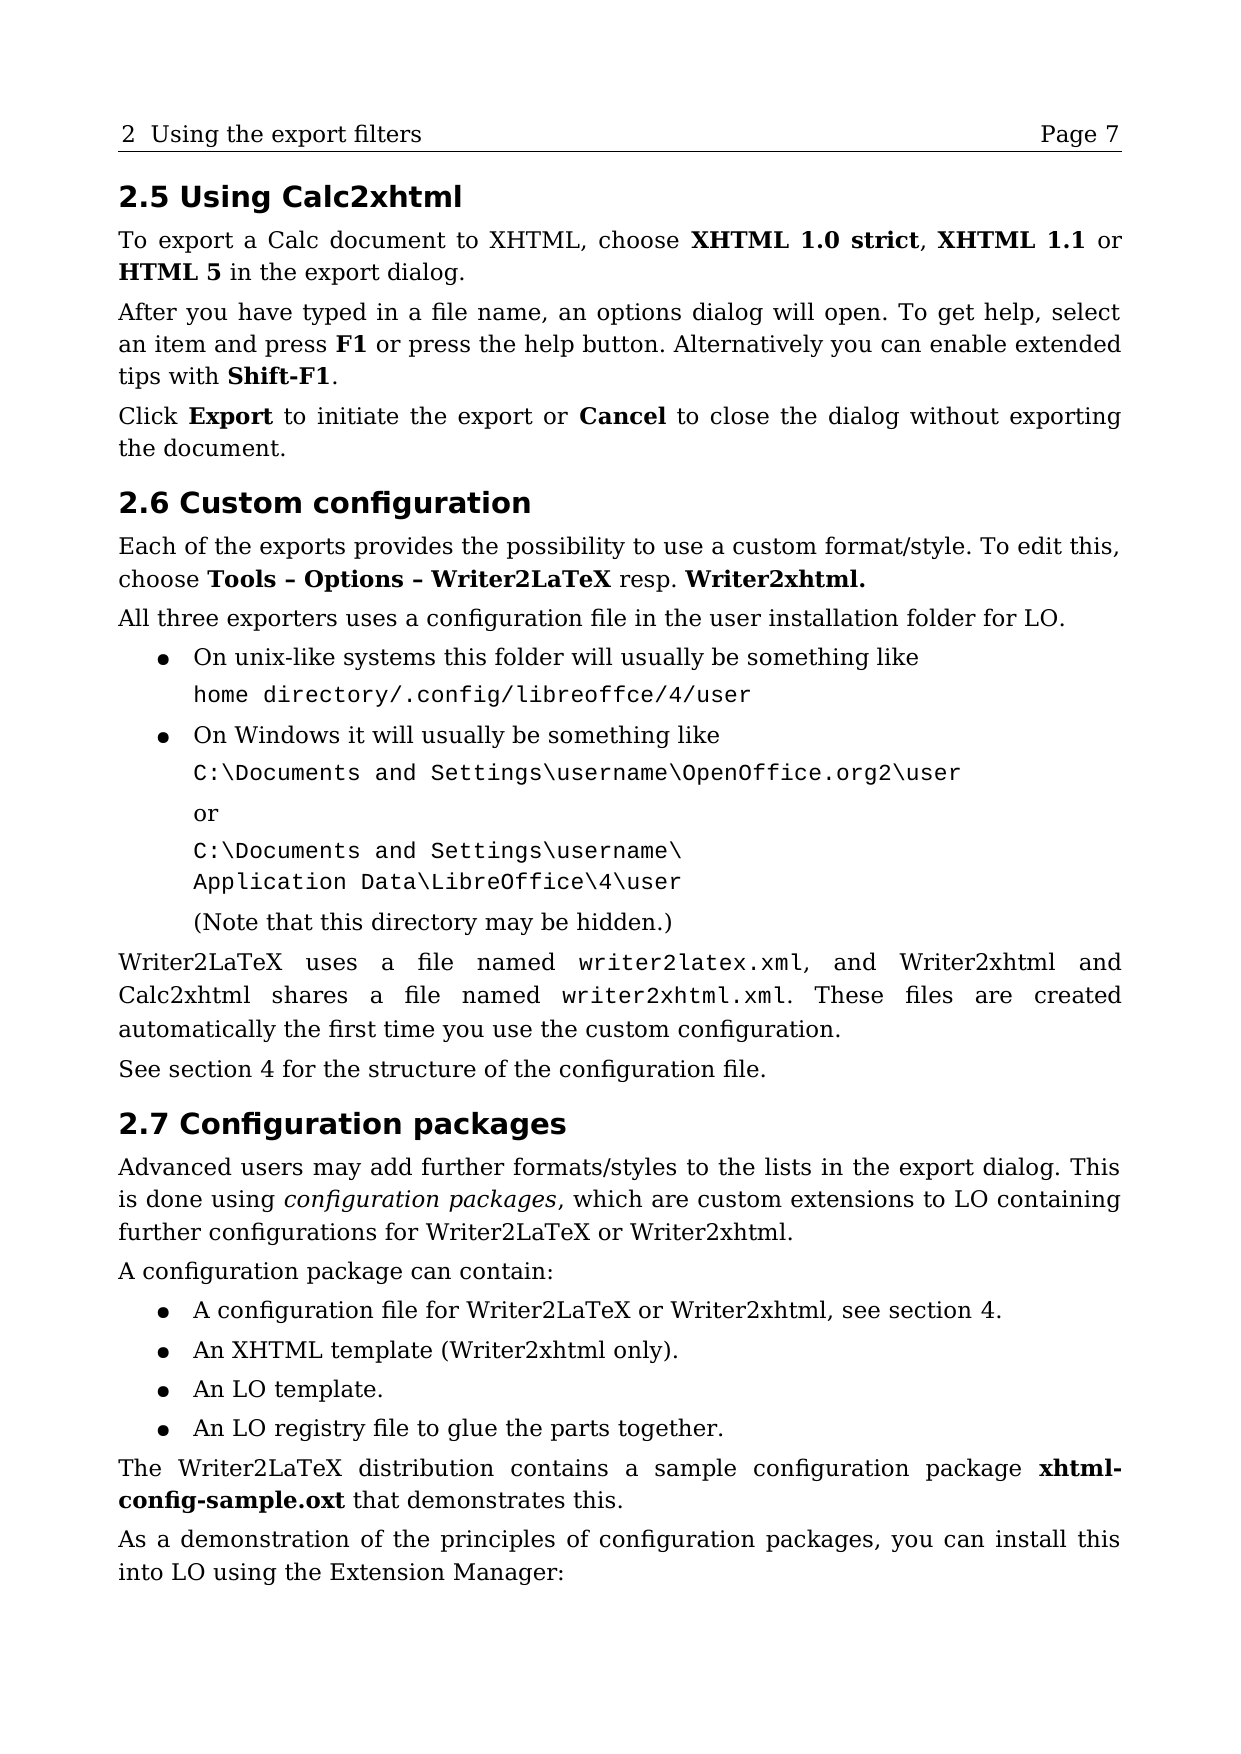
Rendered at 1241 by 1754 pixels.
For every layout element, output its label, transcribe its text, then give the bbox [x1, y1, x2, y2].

subtitle Custom configuration [118, 487, 1122, 521]
text After you have typed in a file name, an options dialog will open. To get help, select an item and press F1 or press the help button. Alternatively you can enable extended tips with Shift-F1. [118, 299, 1122, 390]
text Writer2LaTeX uses a file named writer2latex.xml, and Writer2xhtml and Calc2xhtml shares a file named writer2xhtml.xml. These files are created automatically the first time you use the custom configuration. [118, 948, 1122, 1043]
subtitle Using Calc2xhtml [118, 181, 1122, 214]
list or [156, 800, 1122, 827]
text As a demonstration of the principles of configuration packages, you can install this into LO using the Extension Manager: [118, 1526, 1122, 1586]
list An XHTML template (Writer2xhtml only). [156, 1337, 1122, 1364]
list On unix-like systems this folder will usually be something like [156, 644, 1122, 671]
text See section 4 for the structure of the configuration file. [118, 1056, 1122, 1082]
list C:\Documents and Settings\username\ Application Data\LibreOffice\4\user [156, 839, 1122, 897]
list An LO template. [156, 1376, 1122, 1403]
list (Note that this directory may be hidden.) [156, 909, 1122, 936]
text The Writer2LaTeX distribution contains a sample configuration package xhtml-config-sample.oxt that demonstrates this. [118, 1455, 1122, 1514]
text A configuration package can contain: [118, 1258, 1122, 1285]
text Each of the exports provides the possibility to use a custom format/style. To edit this, choose Tools – Options – Writer2LaTeX resp. Writer2xhtml. [118, 533, 1122, 593]
list On Windows it will usually be something like [156, 722, 1122, 749]
list C:\Documents and Settings\username\OpenOffice.org2\user [156, 762, 1122, 788]
text Click Export to initiate the export or Cancel to close the dialog without exporting the document. [118, 403, 1122, 462]
subtitle Configuration packages [118, 1107, 1122, 1141]
list home directory/.config/libreoffce/4/user [156, 684, 1122, 710]
text All three exporters uses a configuration file in the user installation folder for LO. [118, 605, 1122, 632]
list A configuration file for Writer2LaTeX or Writer2xhtml, see section 4. [156, 1297, 1122, 1324]
text To export a Calc document to XHTML, choose XHTML 1.0 strict, XHTML 1.1 or HTML 5 in the export dialog. [118, 227, 1122, 286]
list An LO registry file to glue the parts together. [156, 1415, 1122, 1442]
text Advanced users may add further formats/styles to the lists in the export dialog. This is done using configuration packages, which are custom extensions to LO containing further configurations for Writer2LaTeX or Writer2xhtml. [118, 1154, 1122, 1246]
